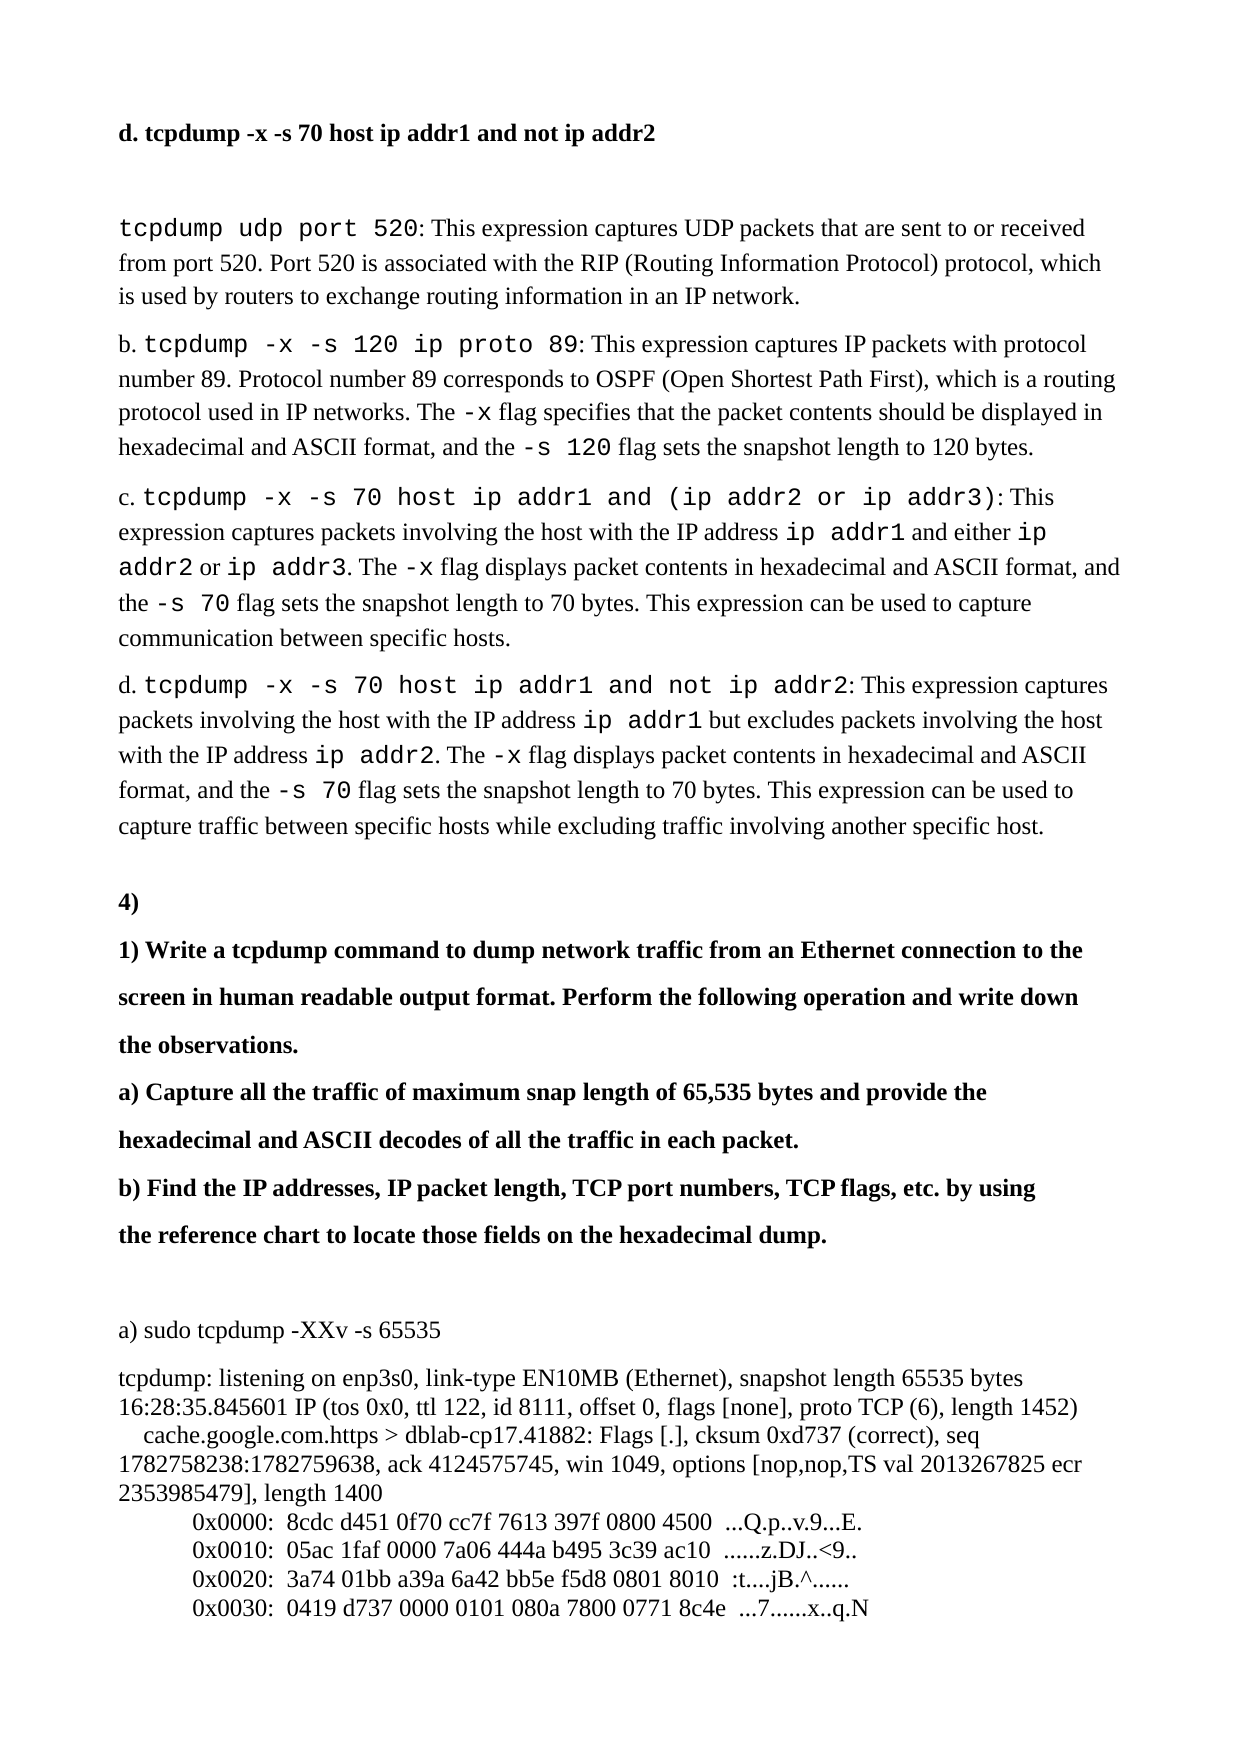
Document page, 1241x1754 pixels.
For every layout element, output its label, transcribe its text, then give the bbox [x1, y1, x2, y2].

text 4) [118, 887, 1122, 916]
text a) Capture all the traffic of maximum snap length of 65,535 bytes and provide the [118, 1077, 1122, 1106]
text 1) Write a tcpdump command to dump network traffic from an Ethernet connection to the [118, 935, 1122, 963]
text 0x0010: 05ac 1faf 0000 7a06 444a b495 3c39 ac10 ......z.DJ..<9.. [118, 1536, 1122, 1564]
text hexadecimal and ASCII decodes of all the traffic in each packet. [118, 1125, 1122, 1154]
text 0x0020: 3a74 01bb a39a 6a42 bb5e f5d8 0801 8010 :t....jB.^...... [118, 1564, 1122, 1593]
text screen in human readable output format. Perform the following operation and write down [118, 982, 1122, 1011]
text b) Find the IP addresses, IP packet length, TCP port numbers, TCP flags, etc. by using [118, 1173, 1122, 1201]
text tcpdump: listening on enp3s0, link-type EN10MB (Ethernet), snapshot length 65535 bytes [118, 1363, 1122, 1392]
text the observations. [118, 1030, 1122, 1059]
text cache.google.com.https > dblab-cp17.41882: Flags [.], cksum 0xd737 (correct), seq 1782758238:1782759638, ack 4124575745, win 1049, options [nop,nop,TS val 2013267825 ecr 2353985479], length 1400 [118, 1421, 1122, 1507]
text the reference chart to locate those fields on the hexadecimal dump. [118, 1220, 1122, 1249]
text b. tcpdump -x -s 120 ip proto 89: This expression captures IP packets with protocol number 89. Protocol number 89 corresponds to OSPF (Open Shortest Path First), which is a routing protocol used in IP networks. The -x flag specifies that the packet contents should be displayed in hexadecimal and ASCII format, and the -s 120 flag sets the snapshot length to 120 bytes. [118, 329, 1122, 463]
text c. tcpdump -x -s 70 host ip addr1 and (ip addr2 or ip addr3): This expression captures packets involving the host with the IP address ip addr1 and either ip addr2 or ip addr3. The -x flag displays packet contents in hexadecimal and ASCII format, and the -s 70 flag sets the snapshot length to 70 bytes. This expression can be used to capture communication between specific hosts. [118, 482, 1122, 651]
text 16:28:35.845601 IP (tos 0x0, ttl 122, id 8111, offset 0, flags [none], proto TCP (6), length 1452) [118, 1392, 1122, 1421]
text d. tcpdump -x -s 70 host ip addr1 and not ip addr2 [118, 118, 1122, 147]
text d. tcpdump -x -s 70 host ip addr1 and not ip addr2: This expression captures packets involving the host with the IP address ip addr1 but excludes packets involving the host with the IP address ip addr2. The -x flag displays packet contents in hexadecimal and ASCII format, and the -s 70 flag sets the snapshot length to 70 bytes. This expression can be used to capture traffic between specific hosts while excluding traffic involving another specific host. [118, 670, 1122, 839]
text tcpdump udp port 520: This expression captures UDP packets that are sent to or received from port 520. Port 520 is associated with the RIP (Routing Information Protocol) protocol, which is used by routers to exchange routing information in an IP network. [118, 213, 1122, 310]
text a) sudo tcpdump -XXv -s 65535 [118, 1316, 1122, 1344]
text 0x0030: 0419 d737 0000 0101 080a 7800 0771 8c4e ...7......x..q.N [118, 1593, 1122, 1622]
text 0x0000: 8cdc d451 0f70 cc7f 7613 397f 0800 4500 ...Q.p..v.9...E. [118, 1507, 1122, 1536]
